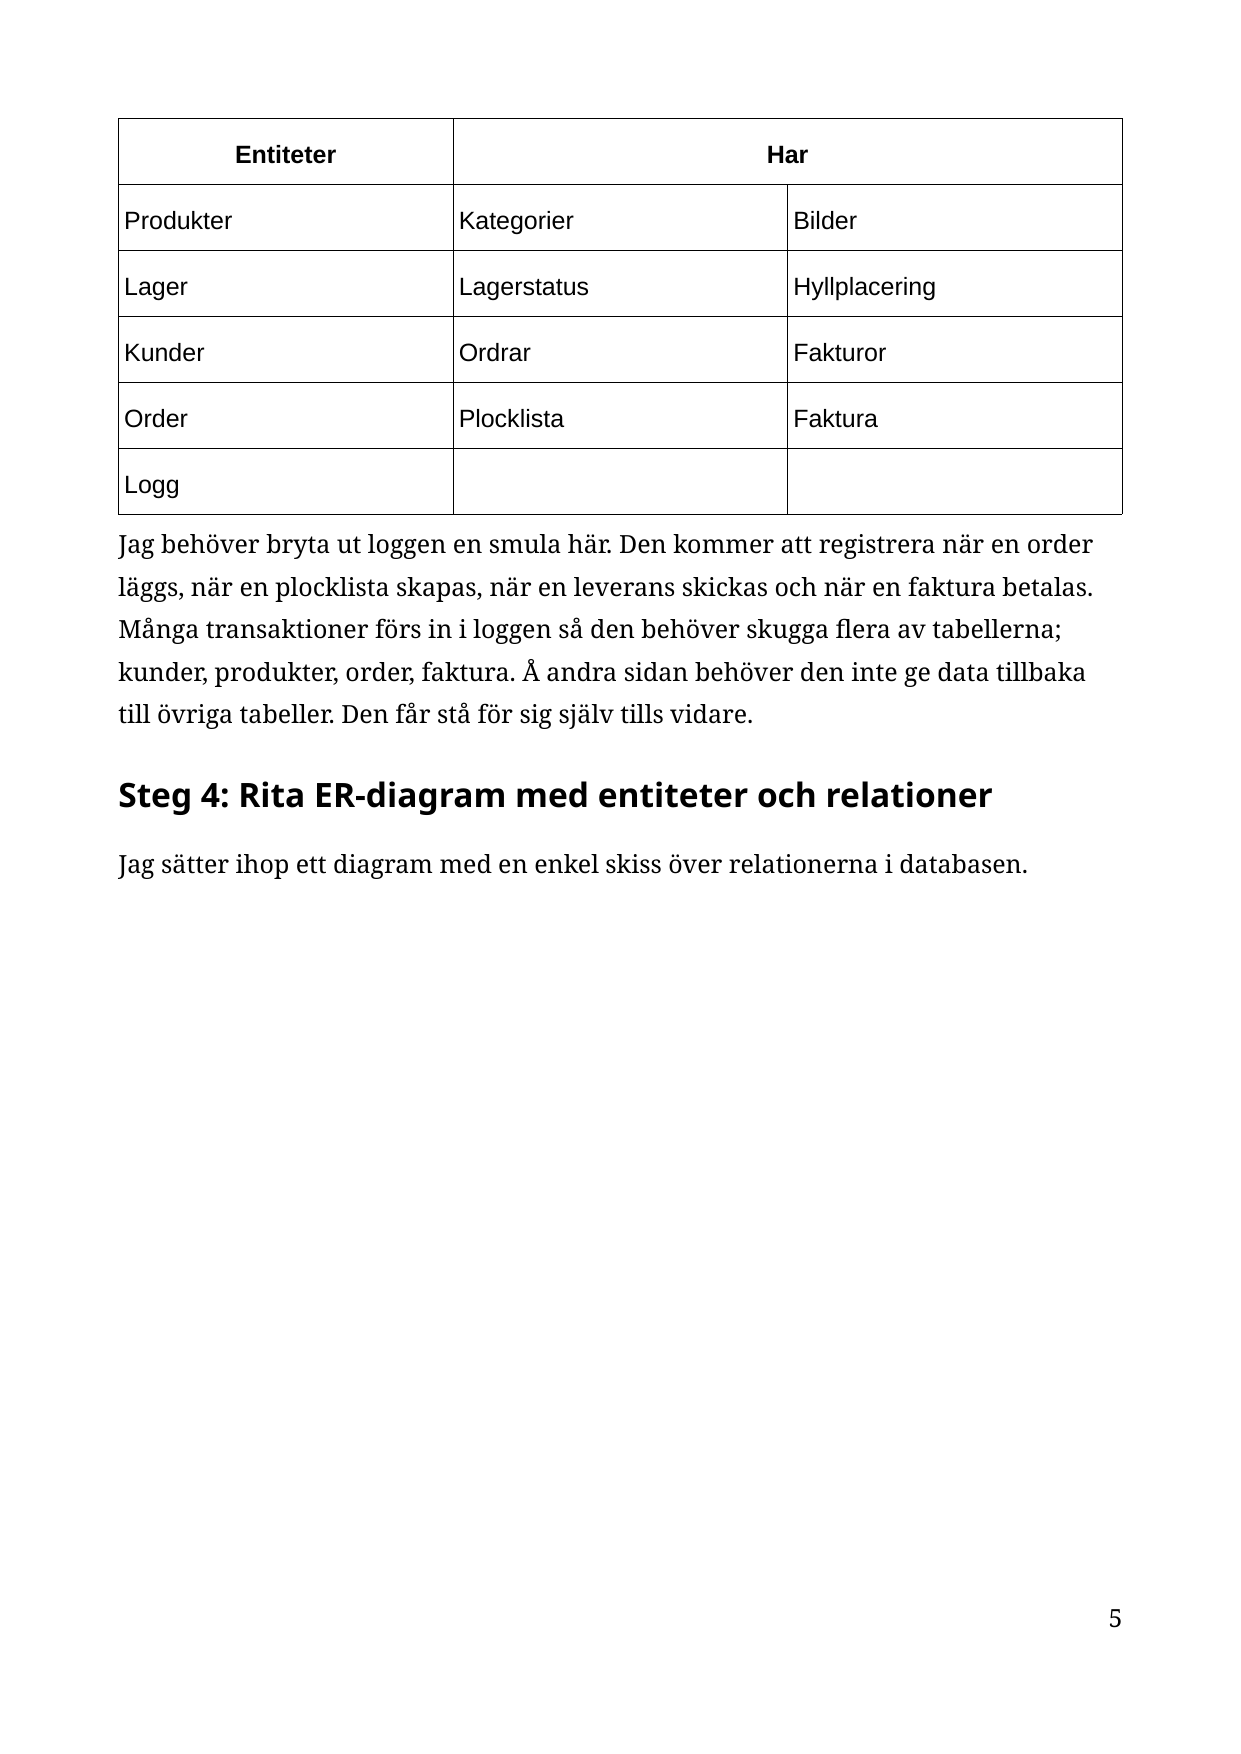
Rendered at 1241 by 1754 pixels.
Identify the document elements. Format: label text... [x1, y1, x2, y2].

table_cell Faktura [788, 383, 1122, 448]
table_cell Produkter [119, 185, 453, 250]
table_cell Lager [119, 251, 453, 316]
table_header Entiteter [119, 119, 453, 184]
table_cell Plocklista [454, 383, 787, 448]
text Jag behöver bryta ut loggen en smula här. Den kommer att registrera när en order läggs, när en plocklista skapas, när en leverans skickas och när en faktura betalas. Många transaktioner förs in i loggen så den behöver skugga flera av tabellerna; kunder, produkter, order, faktura. Å andra sidan behöver den inte ge data tillbaka till övriga tabeller. Den får stå för sig själv tills vidare. [118, 520, 1122, 732]
table_cell Bilder [788, 185, 1122, 250]
table_cell Lagerstatus [454, 251, 787, 316]
table_cell [788, 449, 1122, 514]
table_cell Order [119, 383, 453, 448]
table_cell Kategorier [454, 185, 787, 250]
table_cell Kunder [119, 317, 453, 382]
subtitle Steg 4: Rita ER-diagram med entiteter och relationer [118, 774, 1122, 816]
table_cell Logg [119, 449, 453, 514]
table_header Har [454, 119, 1122, 184]
text Jag sätter ihop ett diagram med en enkel skiss över relationerna i databasen. [118, 840, 1122, 882]
table_cell [454, 449, 787, 514]
table_cell Hyllplacering [788, 251, 1122, 316]
table_cell Ordrar [454, 317, 787, 382]
table_cell Fakturor [788, 317, 1122, 382]
